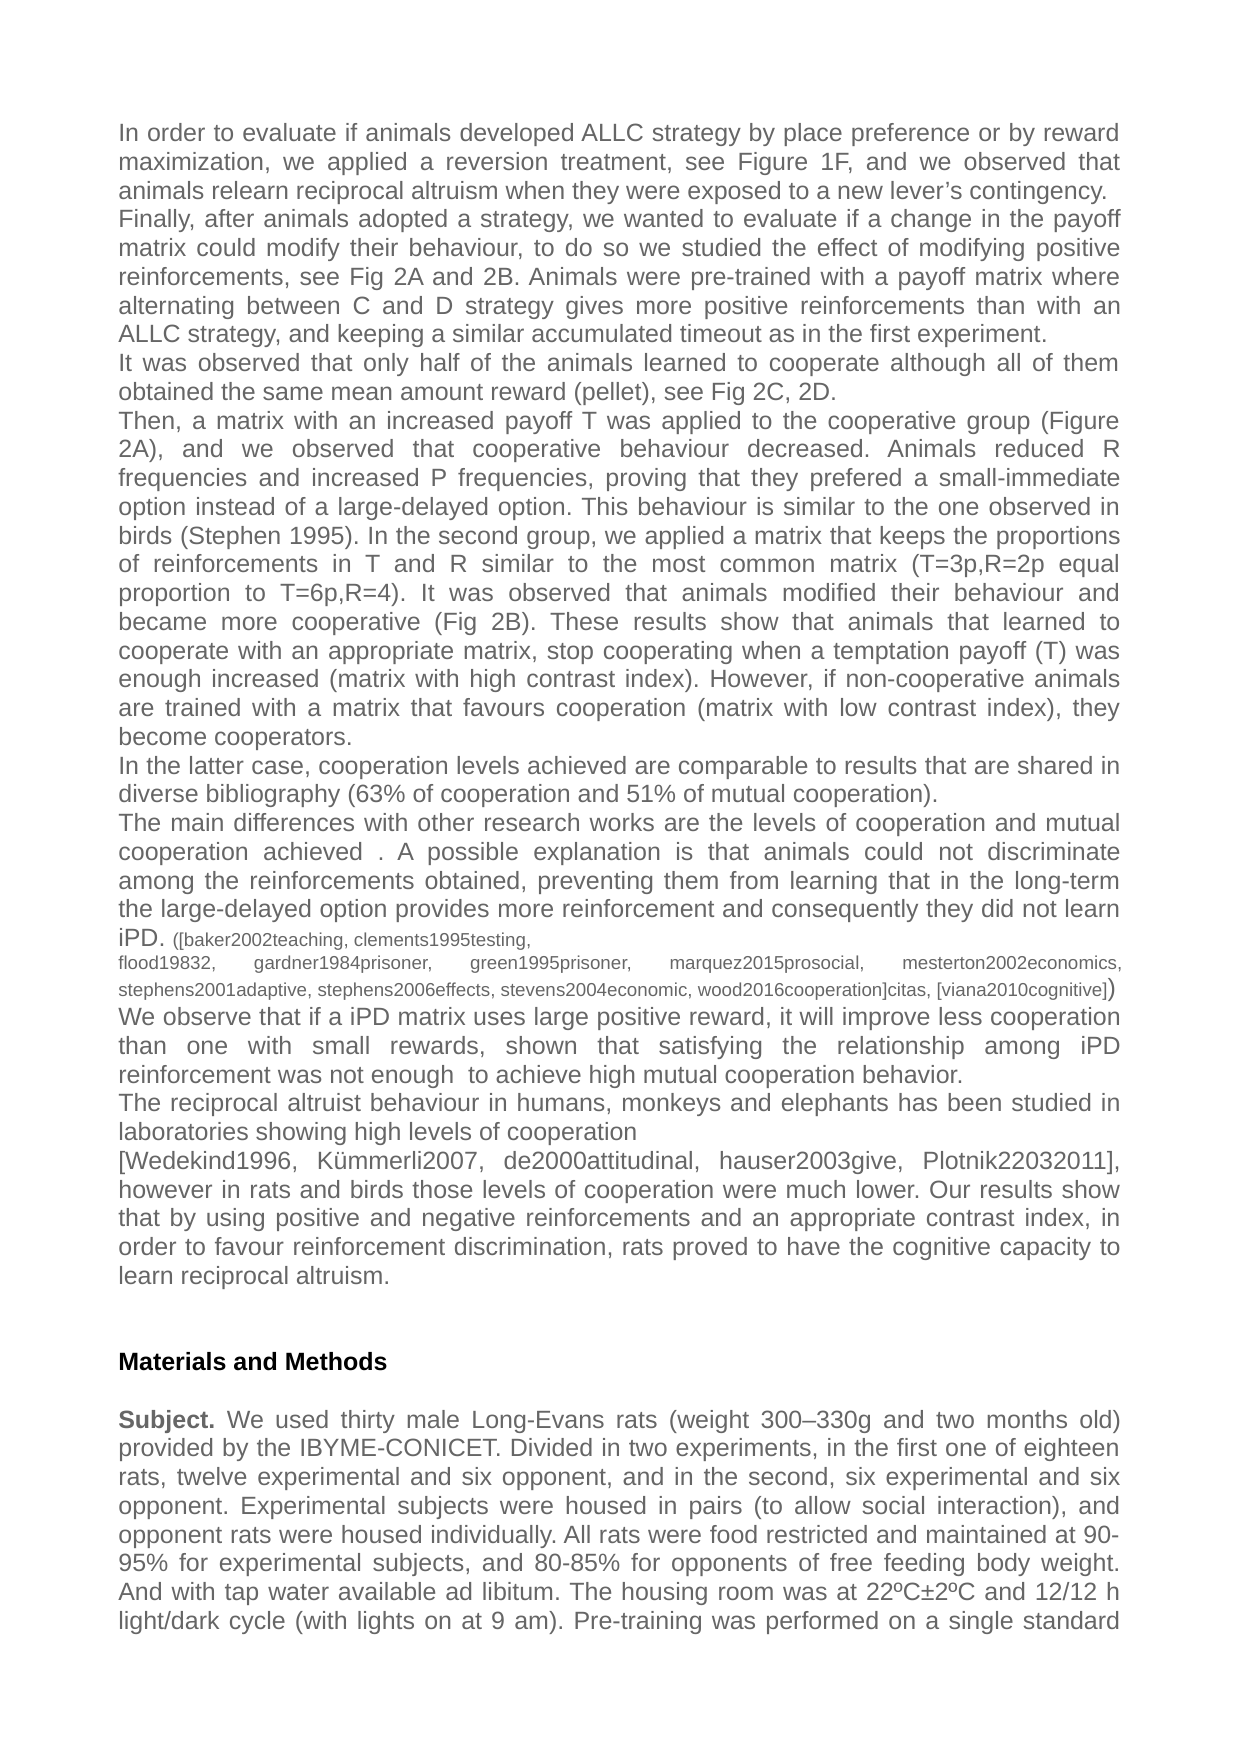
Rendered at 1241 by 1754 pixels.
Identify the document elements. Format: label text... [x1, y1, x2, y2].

text [Wedekind1996, Kümmerli2007, de2000attitudinal, hauser2003give, Plotnik22032011], however in rats and birds those levels of cooperation were much lower. Our results show that by using positive and negative reinforcements and an appropriate contrast index, in order to favour reinforcement discrimination, rats proved to have the cognitive capacity to learn reciprocal altruism. [118, 1146, 1122, 1290]
text In order to evaluate if animals developed ALLC strategy by place preference or by reward maximization, we applied a reversion treatment, see Figure 1F, and we observed that animals relearn reciprocal altruism when they were exposed to a new lever’s contingency. [118, 118, 1122, 204]
text flood19832, gardner1984prisoner, green1995prisoner, marquez2015prosocial, mesterton2002economics, stephens2001adaptive, stephens2006effects, stevens2004economic, wood2016cooperation]citas, [viana2010cognitive]) [118, 952, 1122, 1002]
text Then, a matrix with an increased payoff T was applied to the cooperative group (Figure 2A), and we observed that cooperative behaviour decreased. Animals reduced R frequencies and increased P frequencies, proving that they prefered a small-immediate option instead of a large-delayed option. This behaviour is similar to the one observed in birds (Stephen 1995). In the second group, we applied a matrix that keeps the proportions of reinforcements in T and R similar to the most common matrix (T=3p,R=2p equal proportion to T=6p,R=4). It was observed that animals modified their behaviour and became more cooperative (Fig 2B). These results show that animals that learned to cooperate with an appropriate matrix, stop cooperating when a temptation payoff (T) was enough increased (matrix with high contrast index). However, if non-cooperative animals are trained with a matrix that favours cooperation (matrix with low contrast index), they become cooperators. [118, 406, 1122, 751]
text Subject. We used thirty male Long-Evans rats (weight 300–330g and two months old) provided by the IBYME-CONICET. Divided in two experiments, in the first one of eighteen rats, twelve experimental and six opponent, and in the second, six experimental and six opponent. Experimental subjects were housed in pairs (to allow social interaction), and opponent rats were housed individually. All rats were food restricted and maintained at 90-95% for experimental subjects, and 80-85% for opponents of free feeding body weight. And with tap water available ad libitum. The housing room was at 22ºC±2ºC and 12/12 h light/dark cycle (with lights on at 9 am). Pre-training was performed on a single standard [118, 1405, 1122, 1635]
text The reciprocal altruist behaviour in humans, monkeys and elephants has been studied in laboratories showing high levels of cooperation [118, 1088, 1122, 1146]
text Materials and Methods [118, 1347, 1122, 1376]
text Finally, after animals adopted a strategy, we wanted to evaluate if a change in the payoff matrix could modify their behaviour, to do so we studied the effect of modifying positive reinforcements, see Fig 2A and 2B. Animals were pre-trained with a payoff matrix where alternating between C and D strategy gives more positive reinforcements than with an ALLC strategy, and keeping a similar accumulated timeout as in the first experiment. [118, 204, 1122, 348]
text It was observed that only half of the animals learned to cooperate although all of them obtained the same mean amount reward (pellet), see Fig 2C, 2D. [118, 348, 1122, 406]
text The main differences with other research works are the levels of cooperation and mutual cooperation achieved . A possible explanation is that animals could not discriminate among the reinforcements obtained, preventing them from learning that in the long-term the large-delayed option provides more reinforcement and consequently they did not learn iPD. ([baker2002teaching, clements1995testing, [118, 808, 1122, 952]
text In the latter case, cooperation levels achieved are comparable to results that are shared in diverse bibliography (63% of cooperation and 51% of mutual cooperation). [118, 751, 1122, 808]
text We observe that if a iPD matrix uses large positive reward, it will improve less cooperation than one with small rewards, shown that satisfying the relationship among iPD reinforcement was not enough to achieve high mutual cooperation behavior. [118, 1002, 1122, 1088]
